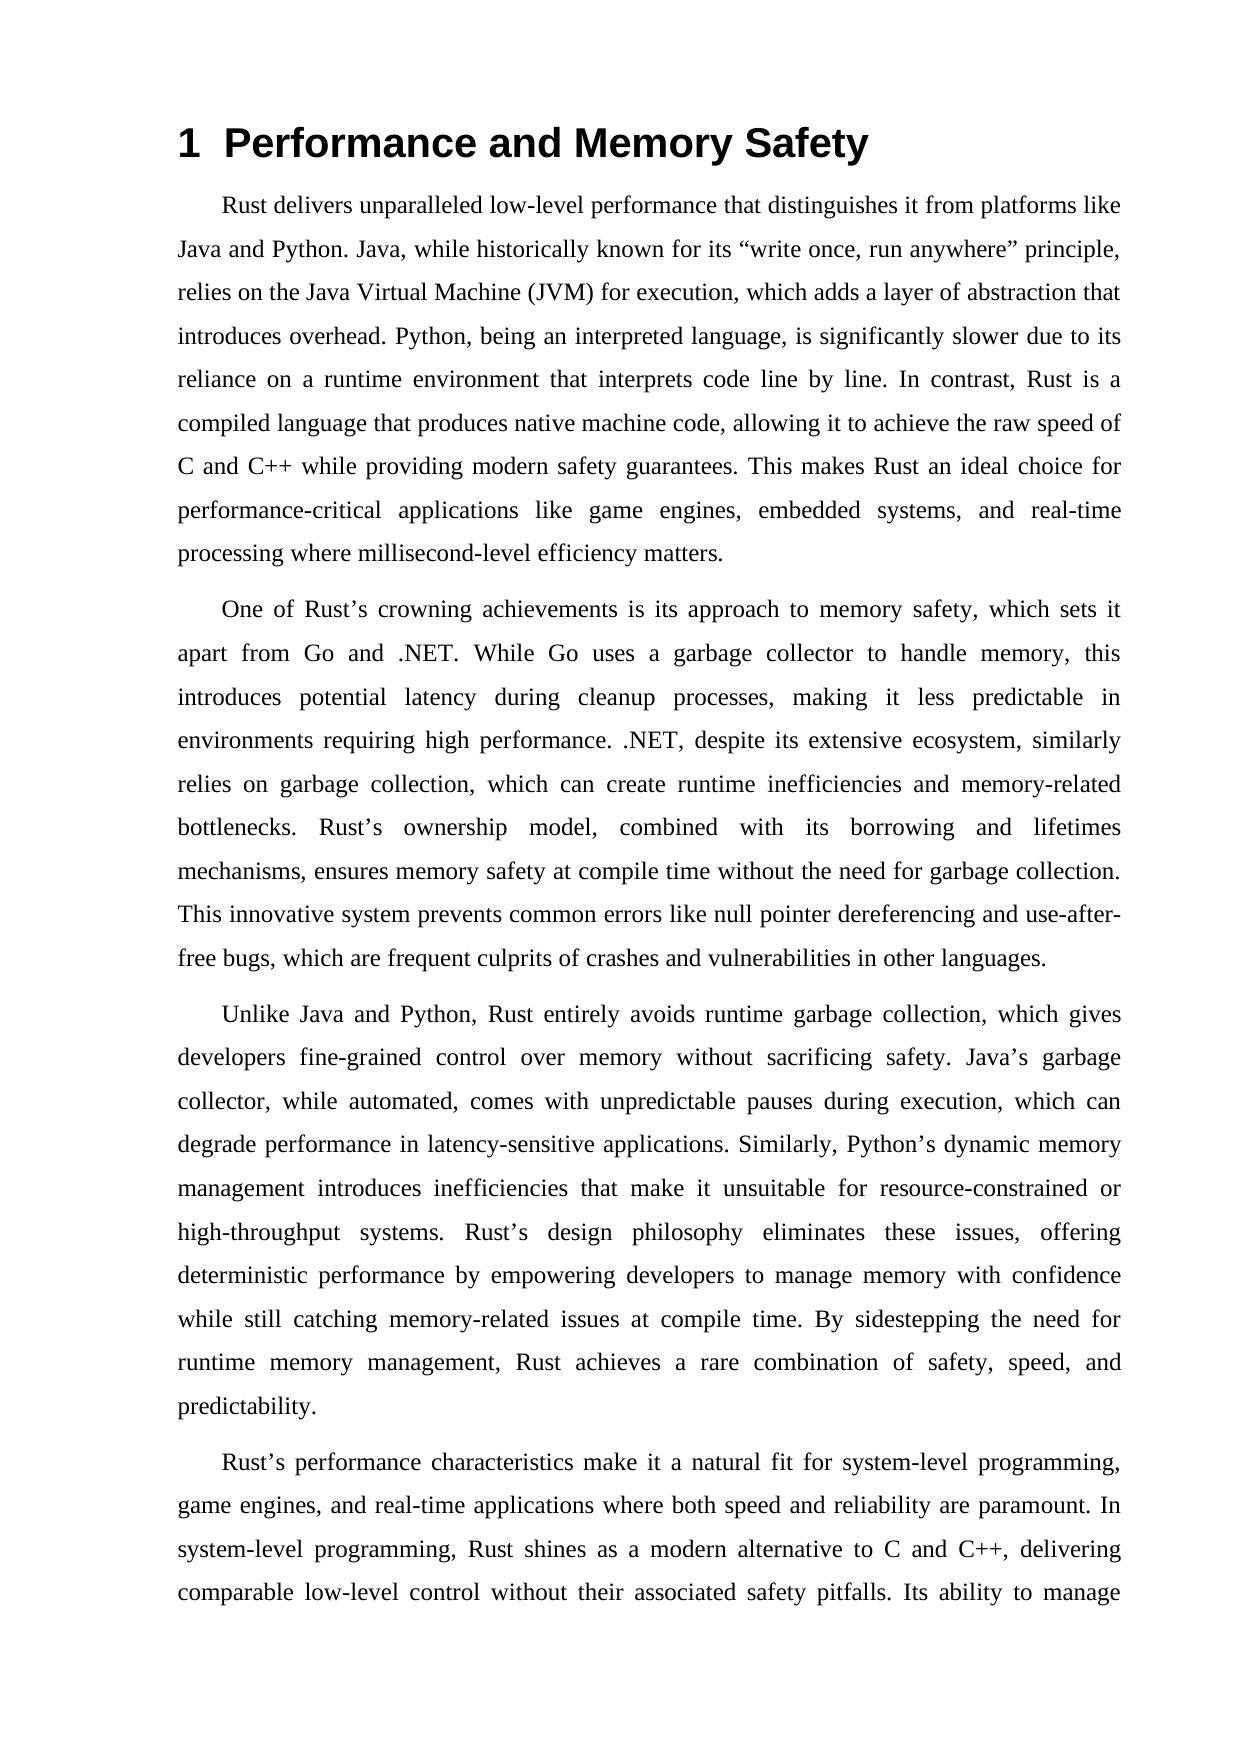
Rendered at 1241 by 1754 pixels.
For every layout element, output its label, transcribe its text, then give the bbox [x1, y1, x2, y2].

text Rust delivers unparalleled low-level performance that distinguishes it from platforms like Java and Python. Java, while historically known for its “write once, run anywhere” principle, relies on the Java Virtual Machine (JVM) for execution, which adds a layer of abstraction that introduces overhead. Python, being an interpreted language, is significantly slower due to its reliance on a runtime environment that interprets code line by line. In contrast, Rust is a compiled language that produces native machine code, allowing it to achieve the raw speed of C and C++ while providing modern safety guarantees. This makes Rust an ideal choice for performance-critical applications like game engines, embedded systems, and real-time processing where millisecond-level efficiency matters. [177, 190, 1122, 567]
subtitle Performance and Memory Safety [177, 118, 1122, 166]
text Rust’s performance characteristics make it a natural fit for system-level programming, game engines, and real-time applications where both speed and reliability are paramount. In system-level programming, Rust shines as a modern alternative to C and C++, delivering comparable low-level control without their associated safety pitfalls. Its ability to manage [177, 1447, 1122, 1606]
text Unlike Java and Python, Rust entirely avoids runtime garbage collection, which gives developers fine-grained control over memory without sacrificing safety. Java’s garbage collector, while automated, comes with unpredictable pauses during execution, which can degrade performance in latency-sensitive applications. Similarly, Python’s dynamic memory management introduces inefficiencies that make it unsuitable for resource-constrained or high-throughput systems. Rust’s design philosophy eliminates these issues, offering deterministic performance by empowering developers to manage memory with confidence while still catching memory-related issues at compile time. By sidestepping the need for runtime memory management, Rust achieves a rare combination of safety, speed, and predictability. [177, 999, 1122, 1420]
text One of Rust’s crowning achievements is its approach to memory safety, which sets it apart from Go and .NET. While Go uses a garbage collector to handle memory, this introduces potential latency during cleanup processes, making it less predictable in environments requiring high performance. .NET, despite its extensive ecosystem, similarly relies on garbage collection, which can create runtime inefficiencies and memory-related bottlenecks. Rust’s ownership model, combined with its borrowing and lifetimes mechanisms, ensures memory safety at compile time without the need for garbage collection. This innovative system prevents common errors like null pointer dereferencing and use-after-free bugs, which are frequent culprits of crashes and vulnerabilities in other languages. [177, 594, 1122, 972]
